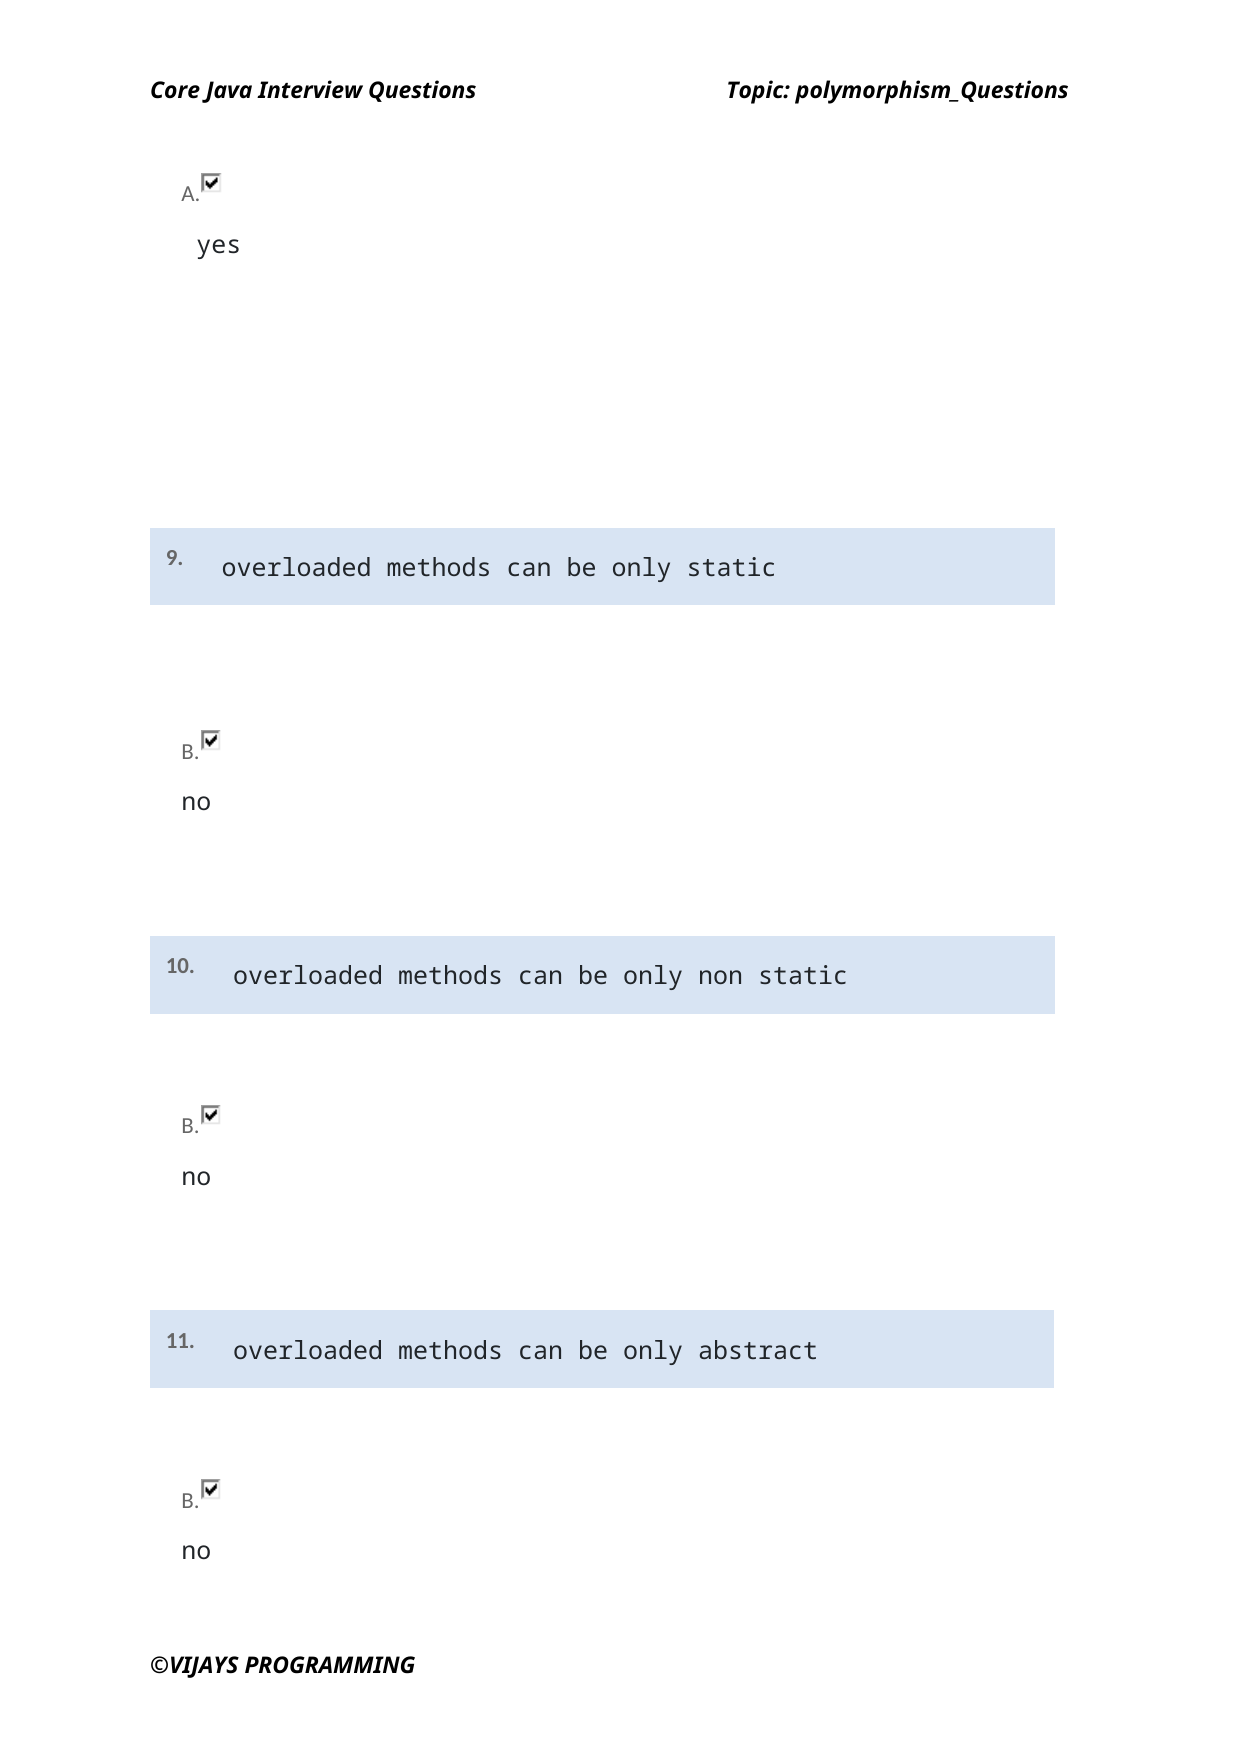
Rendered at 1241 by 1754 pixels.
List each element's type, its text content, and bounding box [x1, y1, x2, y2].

table_header [1055, 528, 1090, 605]
table_header [181, 363, 242, 512]
table_cell [150, 1389, 1090, 1583]
table_header [1055, 1310, 1090, 1388]
table_cell 10. [150, 936, 217, 1014]
table_cell [150, 605, 1090, 936]
table_header overloaded methods can be only abstract [217, 1310, 1054, 1388]
table_header B. no [181, 1098, 242, 1294]
table_header B. no [181, 723, 242, 920]
table_header B. no [181, 1472, 242, 1567]
table_header 9. [150, 528, 206, 605]
table_cell [150, 1014, 1090, 1310]
table_cell [150, 150, 1090, 527]
table_header [181, 1030, 250, 1098]
table_header [181, 621, 250, 723]
table_cell overloaded methods can be only non static [217, 936, 1055, 1014]
table_header overloaded methods can be only static [206, 528, 1055, 605]
table_header 11. [150, 1310, 217, 1388]
table_header [181, 1404, 250, 1472]
table_cell [1055, 936, 1090, 1014]
table_header A. yes [181, 166, 250, 362]
